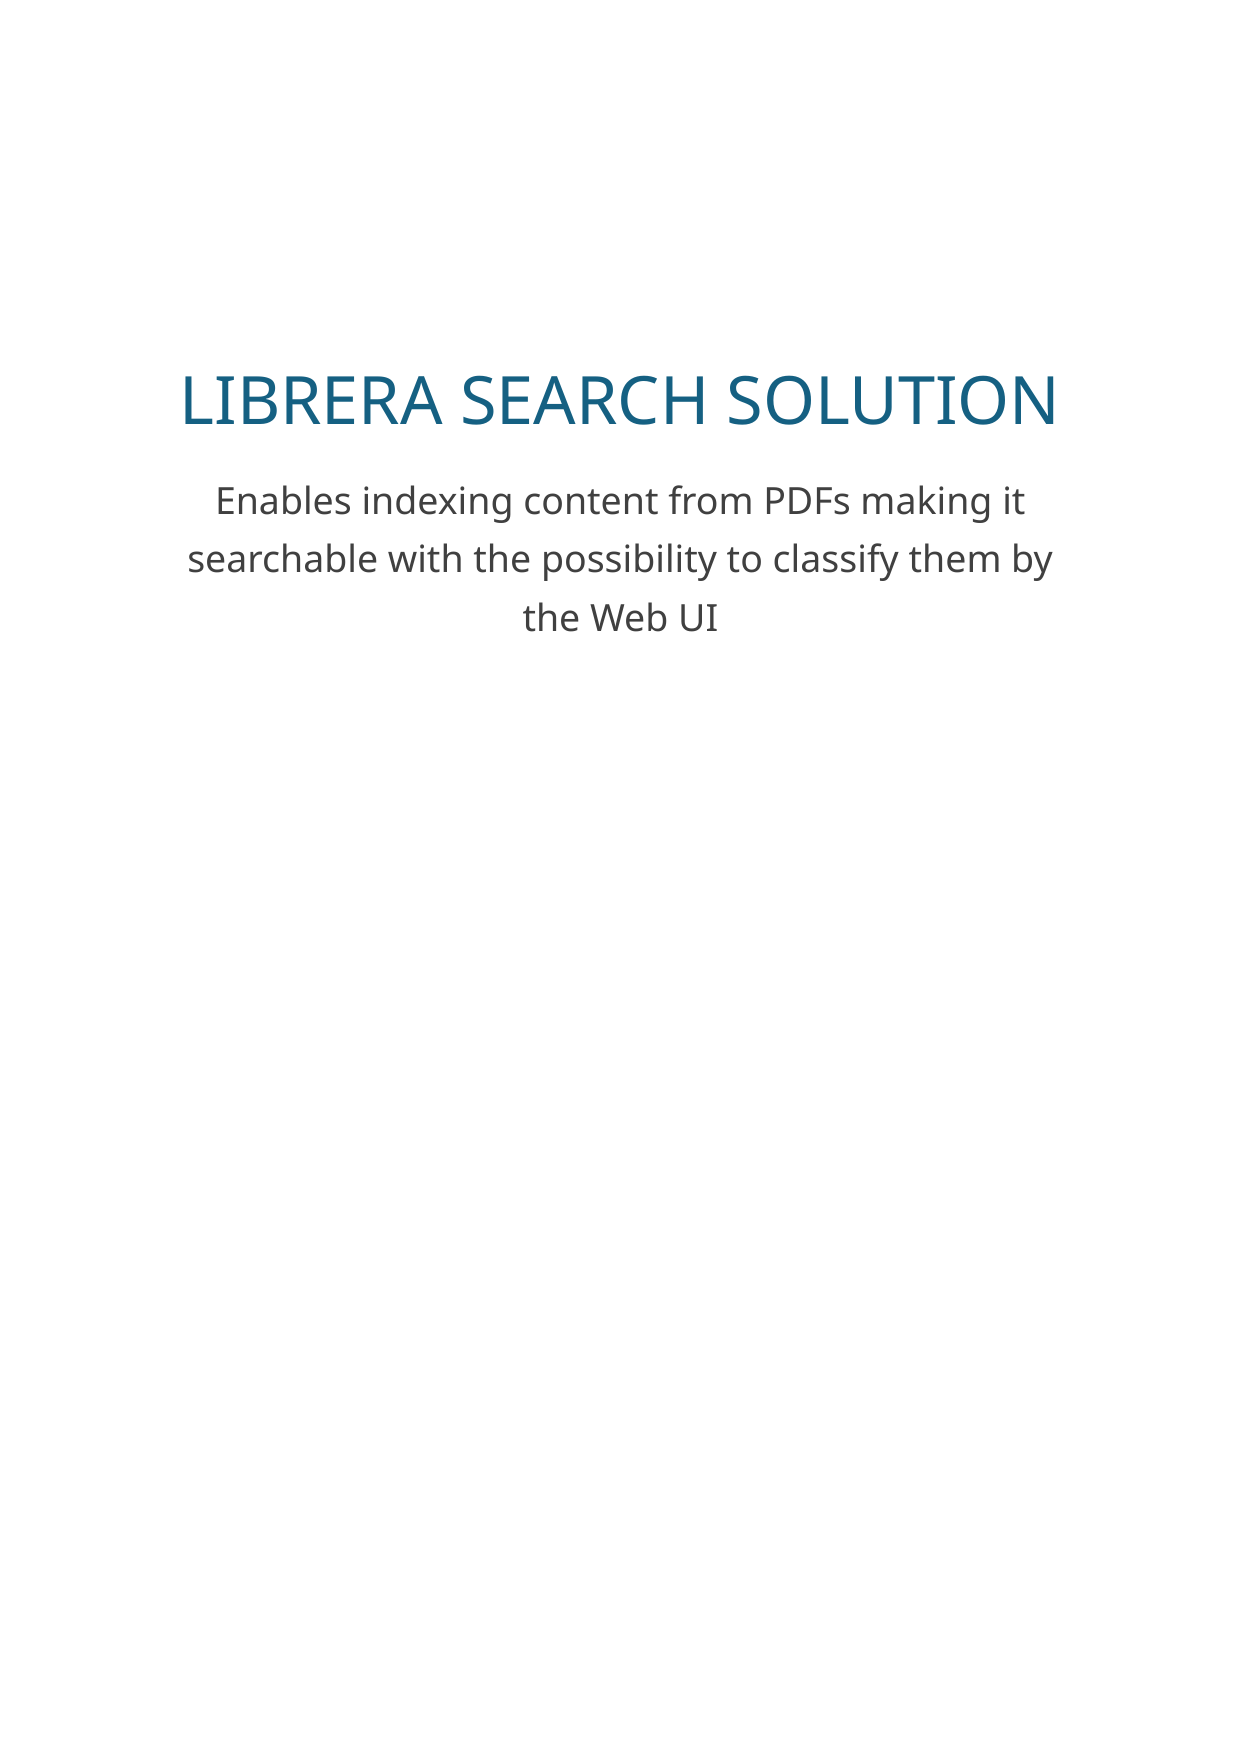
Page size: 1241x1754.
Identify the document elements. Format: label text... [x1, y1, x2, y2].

text Librera Search Solution [177, 353, 1063, 444]
text Enables indexing content from PDFs making it searchable with the possibility to classify them by the Web UI [177, 474, 1063, 642]
